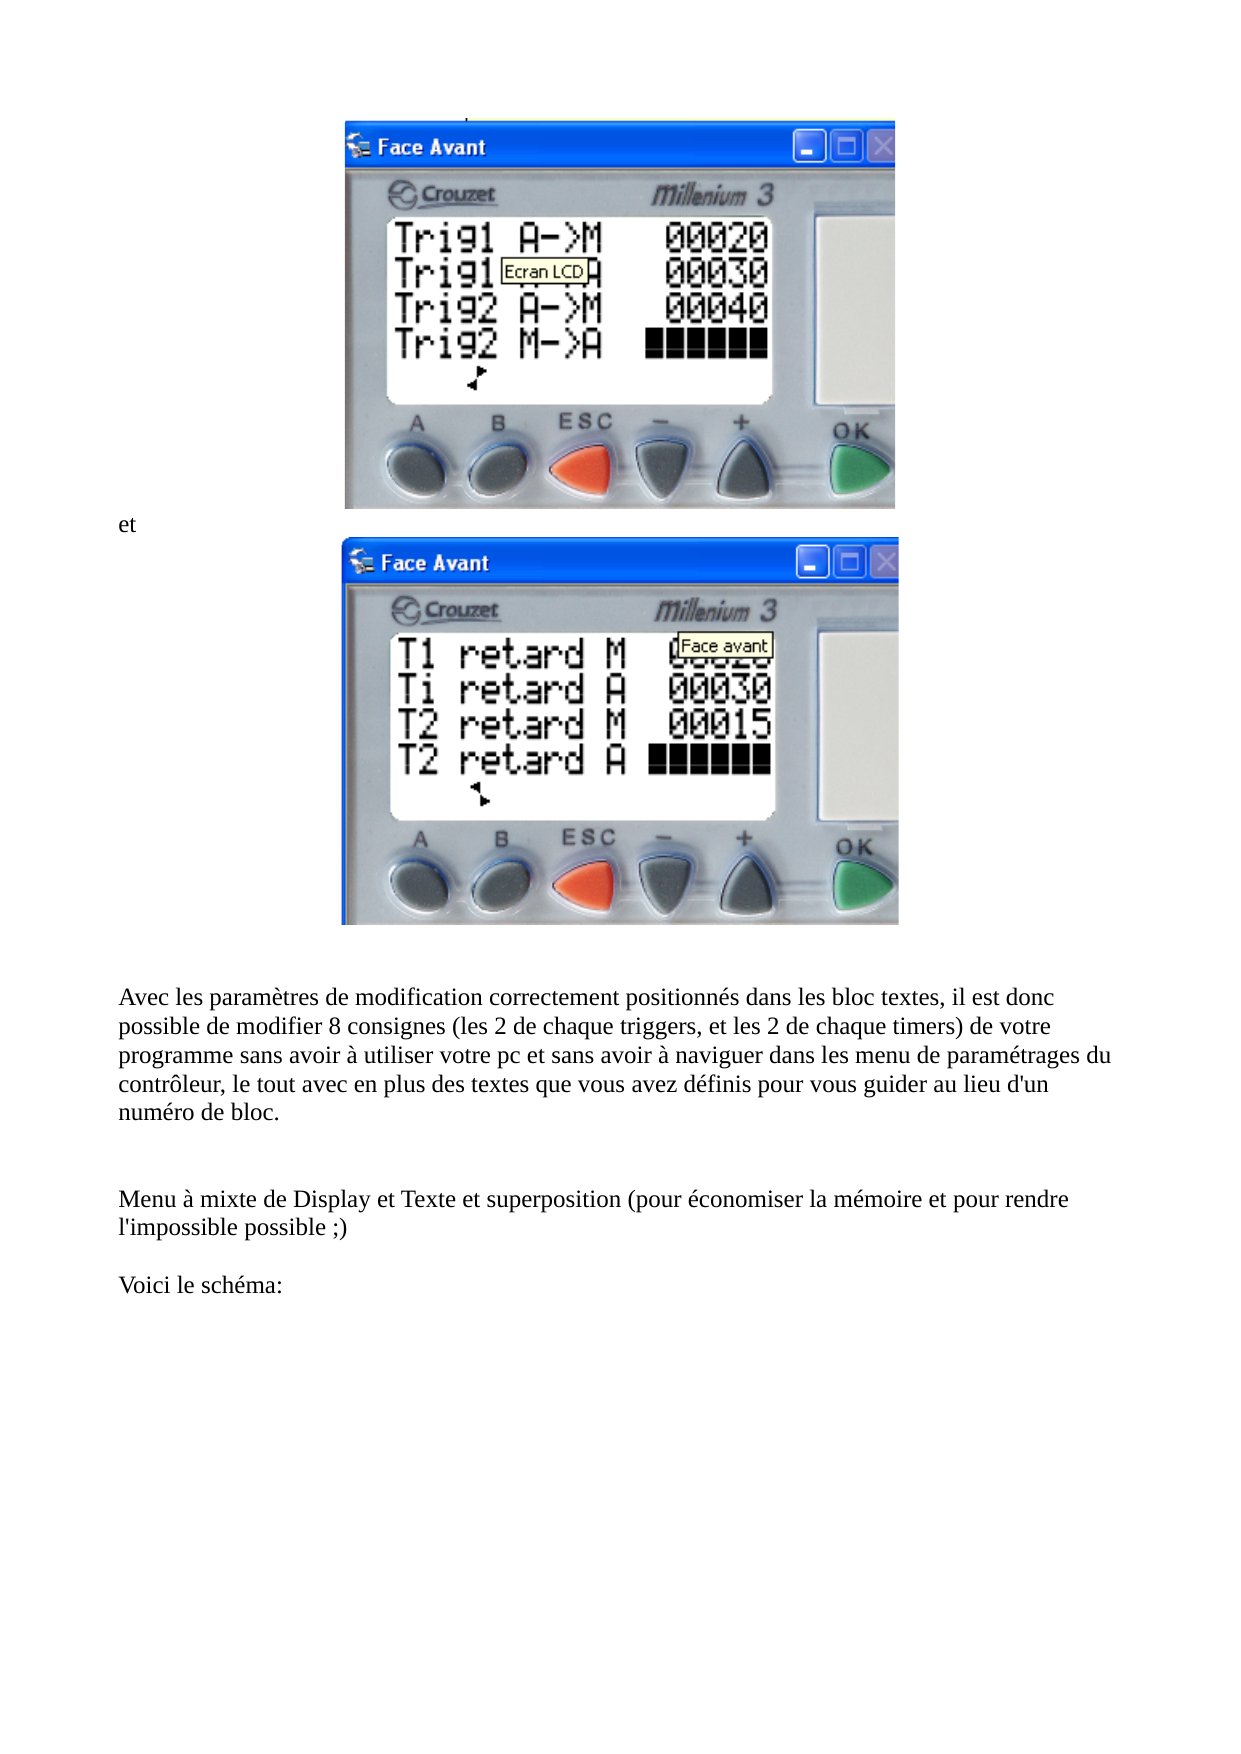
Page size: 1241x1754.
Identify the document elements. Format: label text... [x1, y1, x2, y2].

text et [118, 118, 1122, 537]
text Avec les paramètres de modification correctement positionnés dans les bloc textes, il est donc possible de modifier 8 consignes (les 2 de chaque triggers, et les 2 de chaque timers) de votre programme sans avoir à utiliser votre pc et sans avoir à naviguer dans les menu de paramétrages du contrôleur, le tout avec en plus des textes que vous avez définis pour vous guider au lieu d'un numéro de bloc. [118, 982, 1122, 1126]
text Menu à mixte de Display et Texte et superposition (pour économiser la mémoire et pour rendre l'impossible possible ;) [118, 1184, 1122, 1241]
text Voici le schéma: [118, 1270, 1122, 1299]
